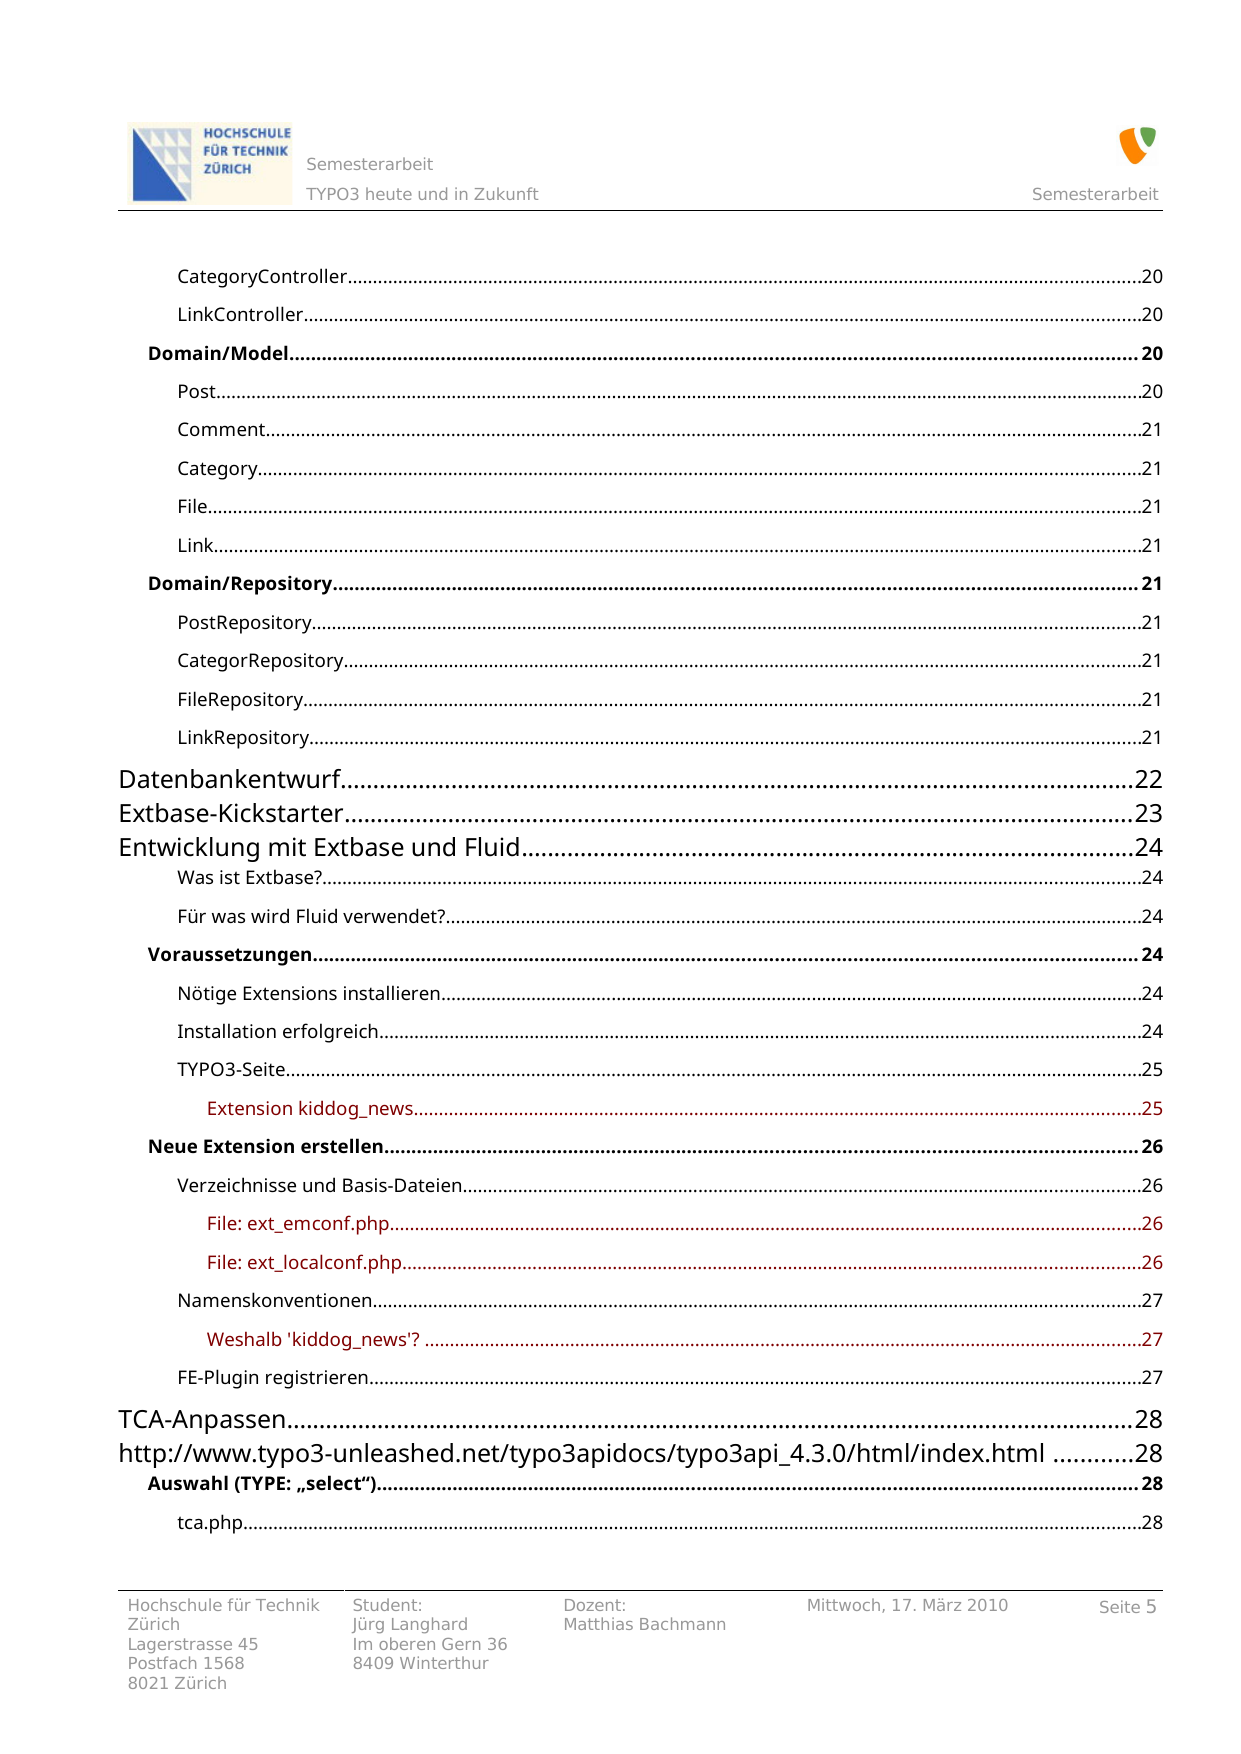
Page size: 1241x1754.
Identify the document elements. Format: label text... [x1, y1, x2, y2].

text Neue Extension erstellen 26 [148, 1133, 1163, 1159]
text PostRepository 21 [177, 608, 1163, 634]
picture [127, 122, 293, 205]
text tca.php 28 [177, 1509, 1163, 1535]
text Extension kiddog_news 25 [207, 1095, 1163, 1121]
text Namenskonventionen 27 [177, 1287, 1163, 1313]
text Post 20 [177, 378, 1163, 404]
text LinkController 20 [177, 301, 1163, 327]
text CategoryController 20 [177, 263, 1163, 289]
text Auswahl (TYPE: „select“) 28 [148, 1470, 1163, 1496]
text FileRepository 21 [177, 685, 1163, 711]
text Für was wird Fluid verwendet? 24 [177, 903, 1163, 929]
text http://www.typo3-unleashed.net/typo3apidocs/typo3api_4.3.0/html/index.html 28 [118, 1436, 1163, 1470]
text TYPO3-Seite 25 [177, 1056, 1163, 1082]
text Voraussetzungen 24 [148, 941, 1163, 967]
text LinkRepository 21 [177, 724, 1163, 750]
text Extbase-Kickstarter 23 [118, 796, 1163, 830]
text Weshalb 'kiddog_news'? 27 [207, 1325, 1163, 1351]
text Installation erfolgreich 24 [177, 1018, 1163, 1044]
text Domain/Model 20 [148, 339, 1163, 366]
text FE-Plugin registrieren 27 [177, 1364, 1163, 1390]
text Entwicklung mit Extbase und Fluid 24 [118, 830, 1163, 864]
text CategorRepository 21 [177, 647, 1163, 673]
text Was ist Extbase? 24 [177, 864, 1163, 890]
text Category 21 [177, 455, 1163, 481]
text Link 21 [177, 532, 1163, 558]
text TCA-Anpassen 28 [118, 1402, 1163, 1436]
picture [1116, 125, 1159, 166]
text Datenbankentwurf 22 [118, 762, 1163, 796]
text File 21 [177, 493, 1163, 519]
text Domain/Repository 21 [148, 570, 1163, 596]
text File: ext_localconf.php 26 [207, 1248, 1163, 1274]
text Comment 21 [177, 416, 1163, 442]
text Nötige Extensions installieren 24 [177, 979, 1163, 1006]
text File: ext_emconf.php 26 [207, 1210, 1163, 1236]
text Verzeichnisse und Basis-Dateien 26 [177, 1172, 1163, 1198]
